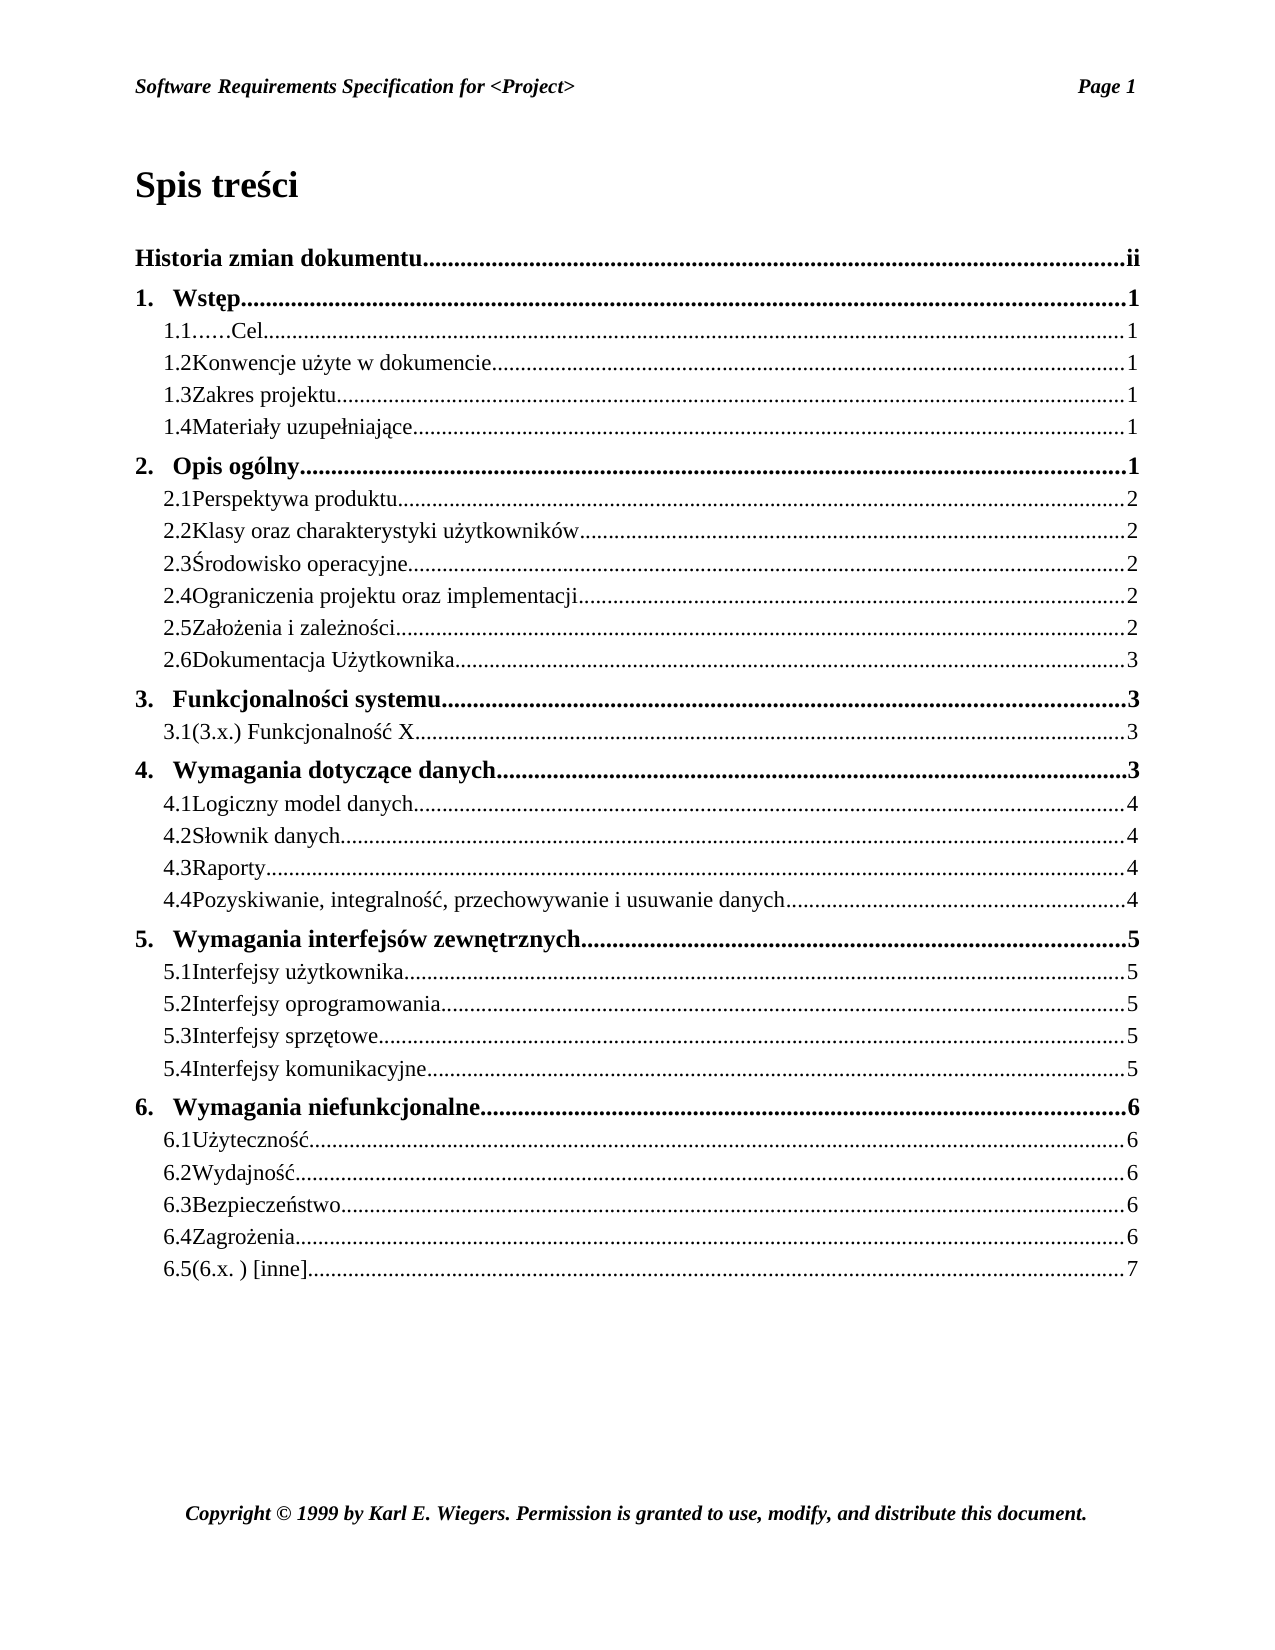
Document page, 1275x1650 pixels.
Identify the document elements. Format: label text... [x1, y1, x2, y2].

text 2.4 Ograniczenia projektu oraz implementacji 2 [163, 581, 1140, 609]
text 6.1 Użyteczność 6 [163, 1125, 1140, 1153]
text 1. Wstęp 1 [135, 283, 1140, 312]
text Spis treści [135, 162, 1140, 206]
text 6. Wymagania niefunkcjonalne 6 [135, 1092, 1140, 1121]
text 5.3 Interfejsy sprzętowe 5 [163, 1021, 1140, 1049]
text 1.2 Konwencje użyte w dokumencie 1 [163, 348, 1140, 376]
text 6.4 Zagrożenia 6 [163, 1222, 1140, 1250]
text 6.2 Wydajność 6 [163, 1158, 1140, 1186]
text 4.2 Słownik danych 4 [163, 821, 1140, 849]
text 6.3 Bezpieczeństwo 6 [163, 1190, 1140, 1218]
text 5.2 Interfejsy oprogramowania 5 [163, 989, 1140, 1017]
text 2. Opis ogólny 1 [135, 451, 1140, 480]
text 2.6 Dokumentacja Użytkownika 3 [163, 645, 1140, 673]
text 2.3 Środowisko operacyjne 2 [163, 549, 1140, 577]
text Historia zmian dokumentu ii [135, 243, 1140, 272]
text 4. Wymagania dotyczące danych 3 [135, 755, 1140, 784]
text 2.1 Perspektywa produktu 2 [163, 484, 1140, 512]
text 2.2 Klasy oraz charakterystyki użytkowników 2 [163, 516, 1140, 544]
text 5.1 Interfejsy użytkownika 5 [163, 957, 1140, 985]
text 2.5 Założenia i zależności 2 [163, 613, 1140, 641]
text 1.3 Zakres projektu 1 [163, 380, 1140, 408]
text 5. Wymagania interfejsów zewnętrznych 5 [135, 924, 1140, 953]
text 3.1 (3.x.) Funkcjonalność X 3 [163, 717, 1140, 745]
text 6.5 (6.x. ) [inne] 7 [163, 1254, 1140, 1282]
text 4.3 Raporty 4 [163, 853, 1140, 881]
text 5.4 Interfejsy komunikacyjne 5 [163, 1054, 1140, 1082]
text 3. Funkcjonalności systemu 3 [135, 684, 1140, 713]
text 1.4 Materiały uzupełniające 1 [163, 412, 1140, 441]
text 4.4 Pozyskiwanie, integralność, przechowywanie i usuwanie danych 4 [163, 885, 1140, 913]
text 1.1 Cel 1 [163, 316, 1140, 344]
text 4.1 Logiczny model danych 4 [163, 789, 1140, 817]
